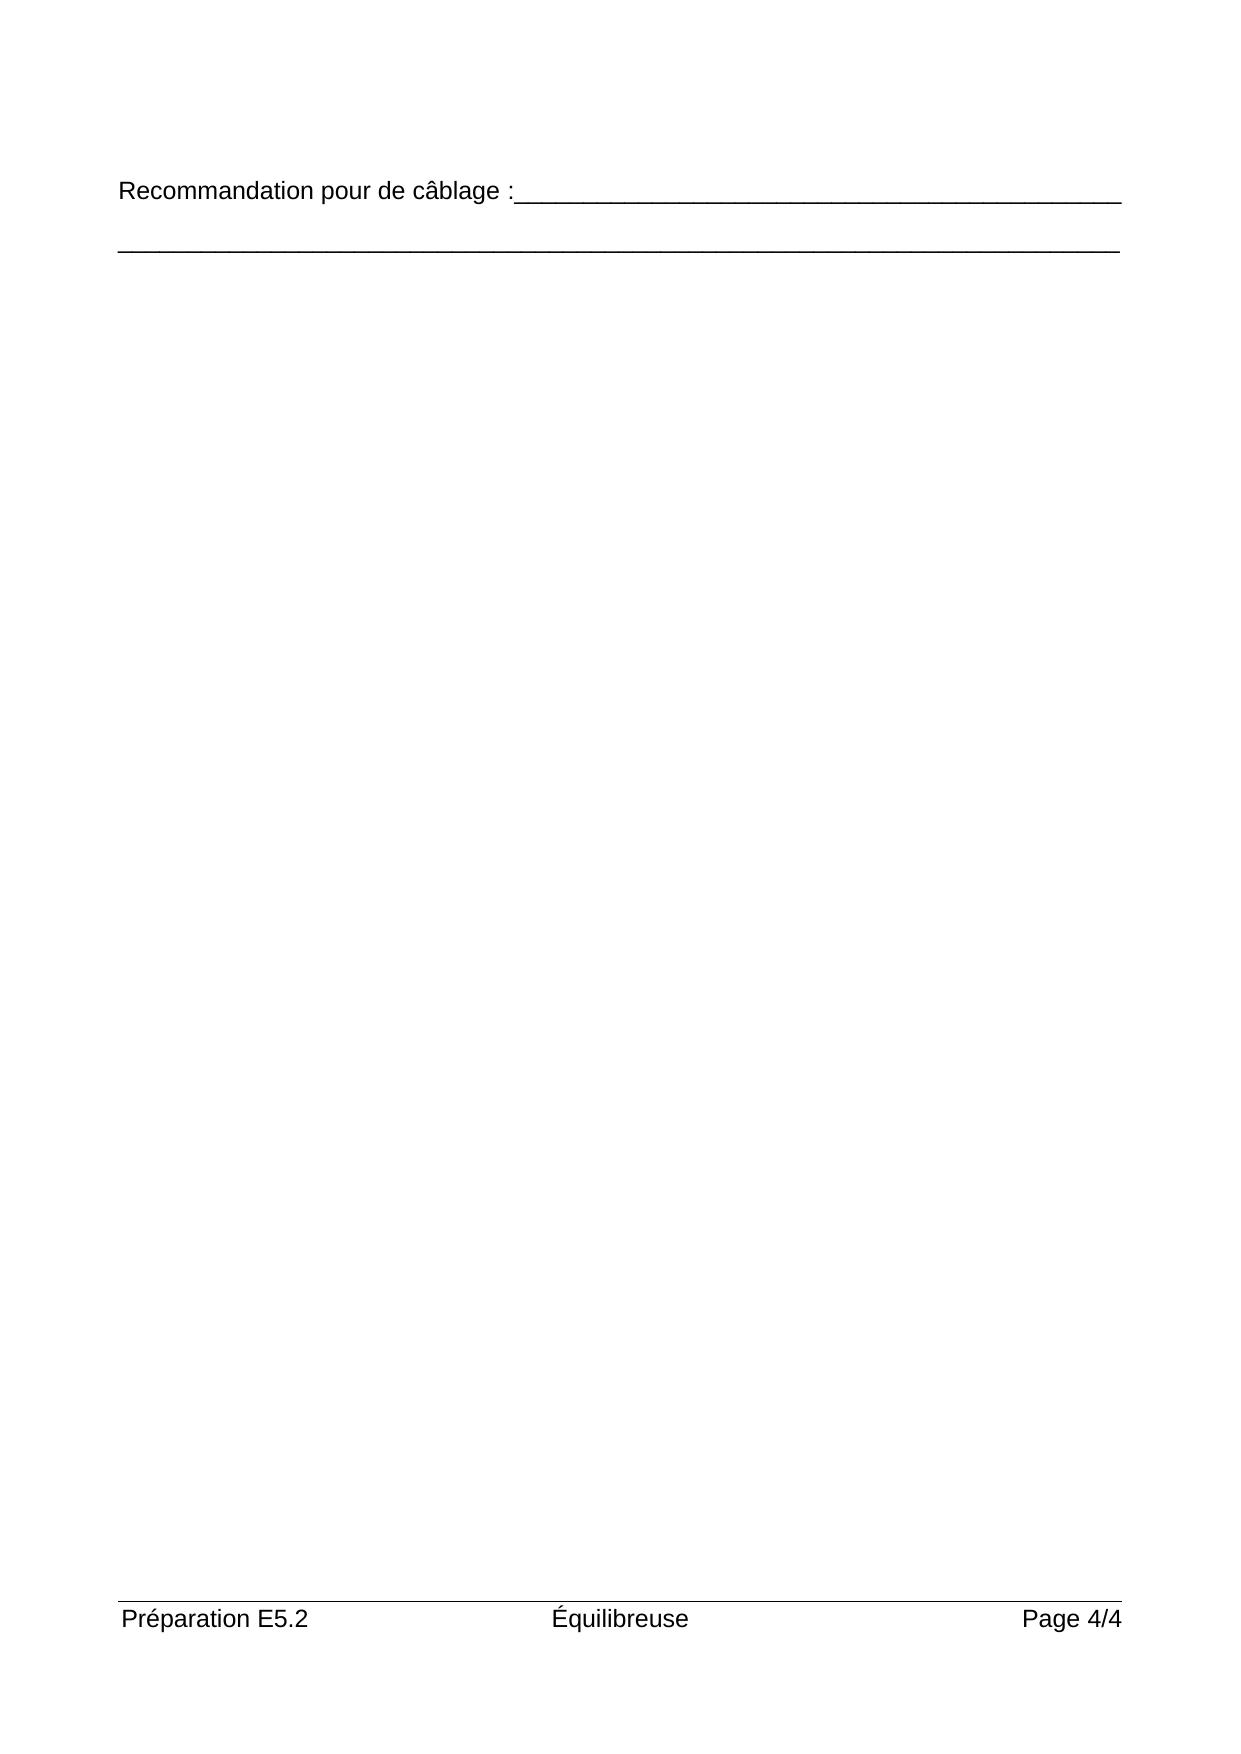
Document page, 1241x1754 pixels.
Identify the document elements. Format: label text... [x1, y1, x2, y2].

text Recommandation pour de câblage : [118, 176, 1122, 205]
